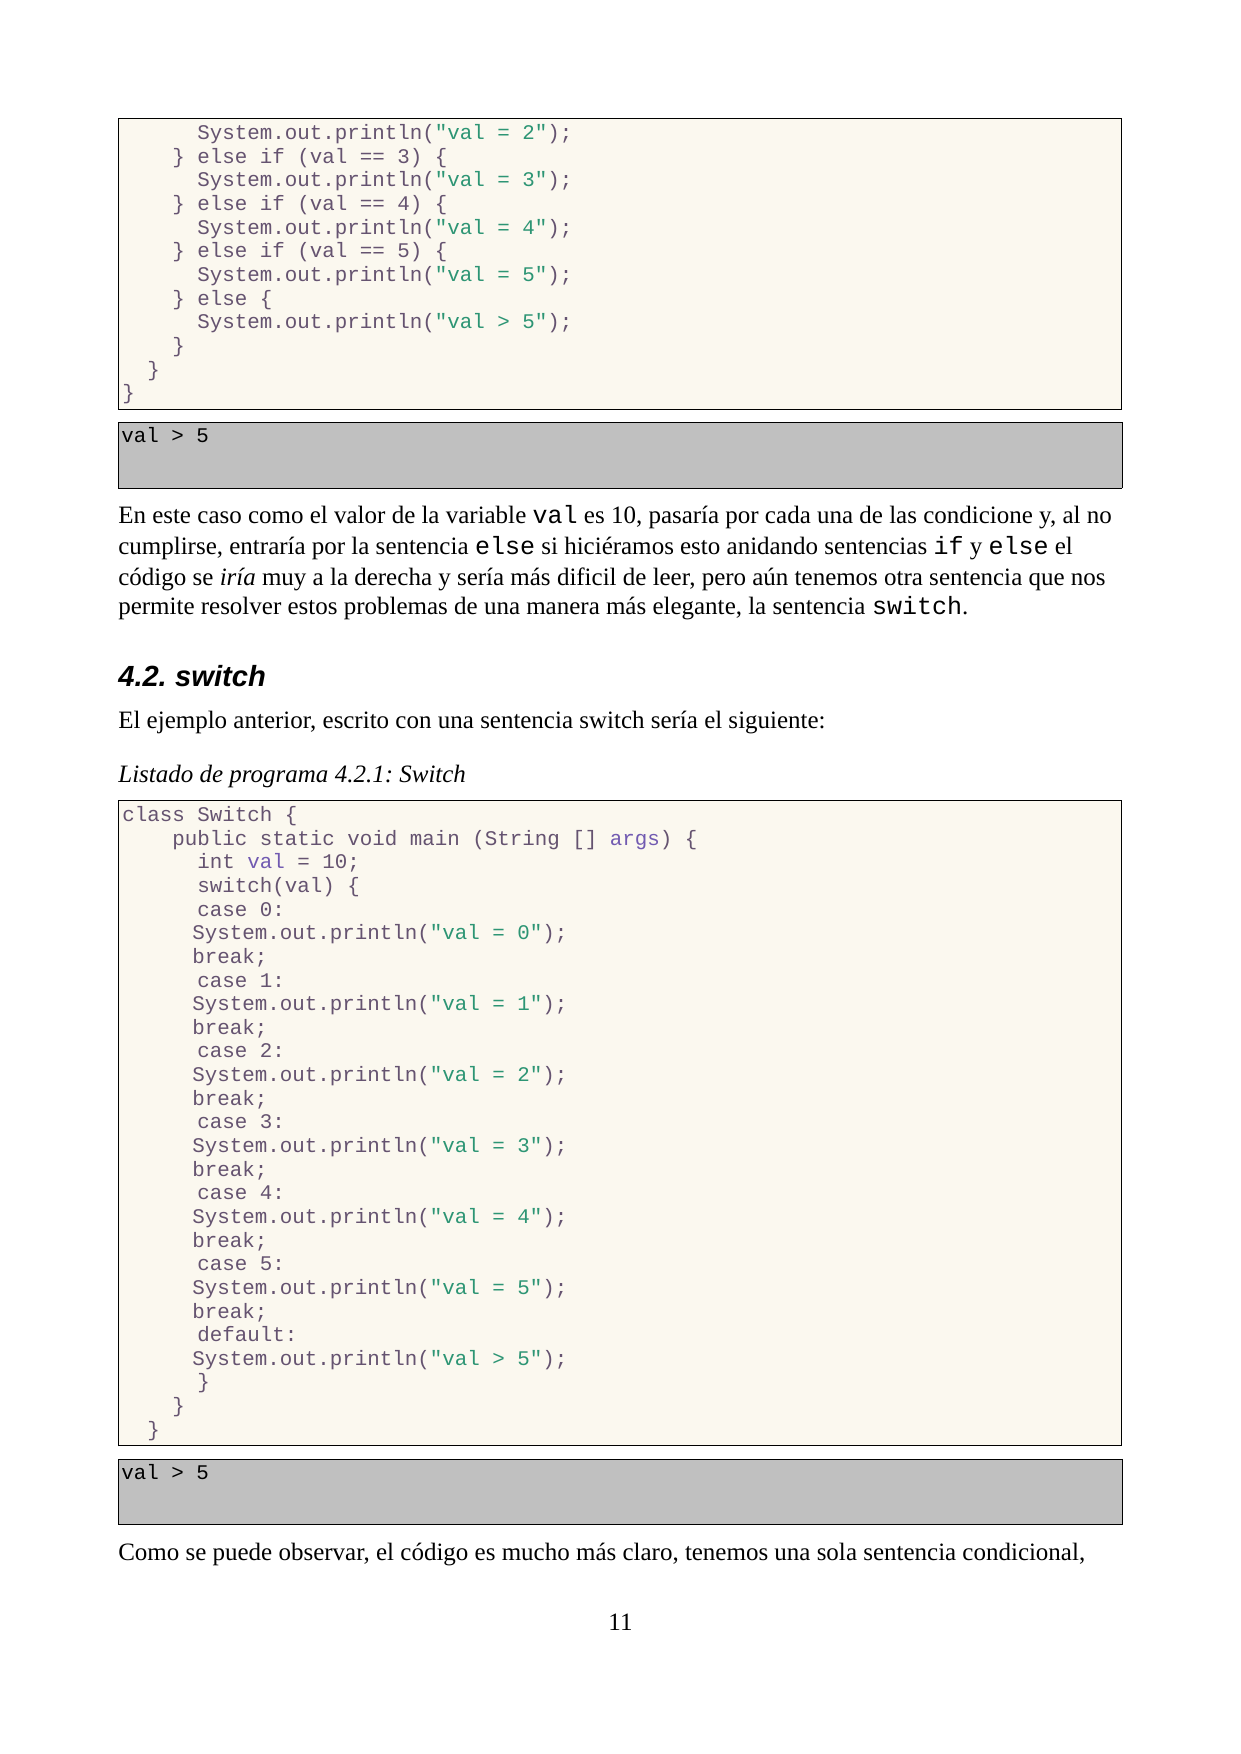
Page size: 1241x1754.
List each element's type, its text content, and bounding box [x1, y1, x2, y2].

text break; [119, 1155, 1121, 1178]
text case 3: [119, 1107, 1121, 1131]
text Como se puede observar, el código es mucho más claro, tenemos una sola sentencia condicional, [118, 1537, 1122, 1566]
text } else if (val == 4) { [119, 189, 1121, 213]
text break; [119, 1297, 1121, 1320]
text System.out.println("val > 5"); [119, 307, 1121, 331]
text System.out.println("val = 4"); [119, 213, 1121, 236]
text int val = 10; [119, 847, 1121, 871]
text } [119, 331, 1121, 354]
text System.out.println("val = 5"); [119, 1273, 1121, 1297]
text System.out.println("val = 4"); [119, 1202, 1121, 1226]
text System.out.println("val = 2"); [119, 1060, 1121, 1084]
text System.out.println("val = 3"); [119, 1131, 1121, 1155]
text break; [119, 942, 1121, 966]
text } [119, 1391, 1121, 1415]
text switch(val) { [119, 871, 1121, 895]
text El ejemplo anterior, escrito con una sentencia switch sería el siguiente: [118, 705, 1122, 734]
text } else { [119, 284, 1121, 307]
text val > 5 [119, 1460, 1122, 1486]
text } [119, 378, 1121, 409]
text case 2: [119, 1037, 1121, 1060]
text System.out.println("val = 2"); [119, 119, 1121, 142]
text } [119, 1415, 1121, 1445]
text System.out.println("val = 3"); [119, 165, 1121, 189]
text break; [119, 1084, 1121, 1107]
text } [119, 1368, 1121, 1391]
text System.out.println("val = 1"); [119, 989, 1121, 1013]
text class Switch { [119, 801, 1121, 824]
text case 0: [119, 895, 1121, 918]
text System.out.println("val = 5"); [119, 260, 1121, 284]
text } else if (val == 3) { [119, 142, 1121, 165]
text case 1: [119, 966, 1121, 989]
text System.out.println("val = 0"); [119, 918, 1121, 942]
text System.out.println("val > 5"); [119, 1344, 1121, 1368]
subtitle switch [118, 659, 1122, 693]
text break; [119, 1226, 1121, 1249]
text case 5: [119, 1249, 1121, 1273]
text case 4: [119, 1178, 1121, 1202]
text En este caso como el valor de la variable val es 10, pasaría por cada una de las condicione y, al no cumplirse, entraría por la sentencia else si hiciéramos esto anidando sentencias if y else el código se iría muy a la derecha y sería más dificil de leer, pero aún tenemos otra sentencia que nos permite resolver estos problemas de una manera más elegante, la sentencia switch. [118, 500, 1122, 622]
text break; [119, 1013, 1121, 1037]
list Listado de programa 4.2.1: Switch [118, 759, 1122, 788]
text default: [119, 1320, 1121, 1344]
text public static void main (String [] args) { [119, 824, 1121, 847]
text } [119, 354, 1121, 378]
text } else if (val == 5) { [119, 236, 1121, 260]
text val > 5 [119, 423, 1122, 449]
